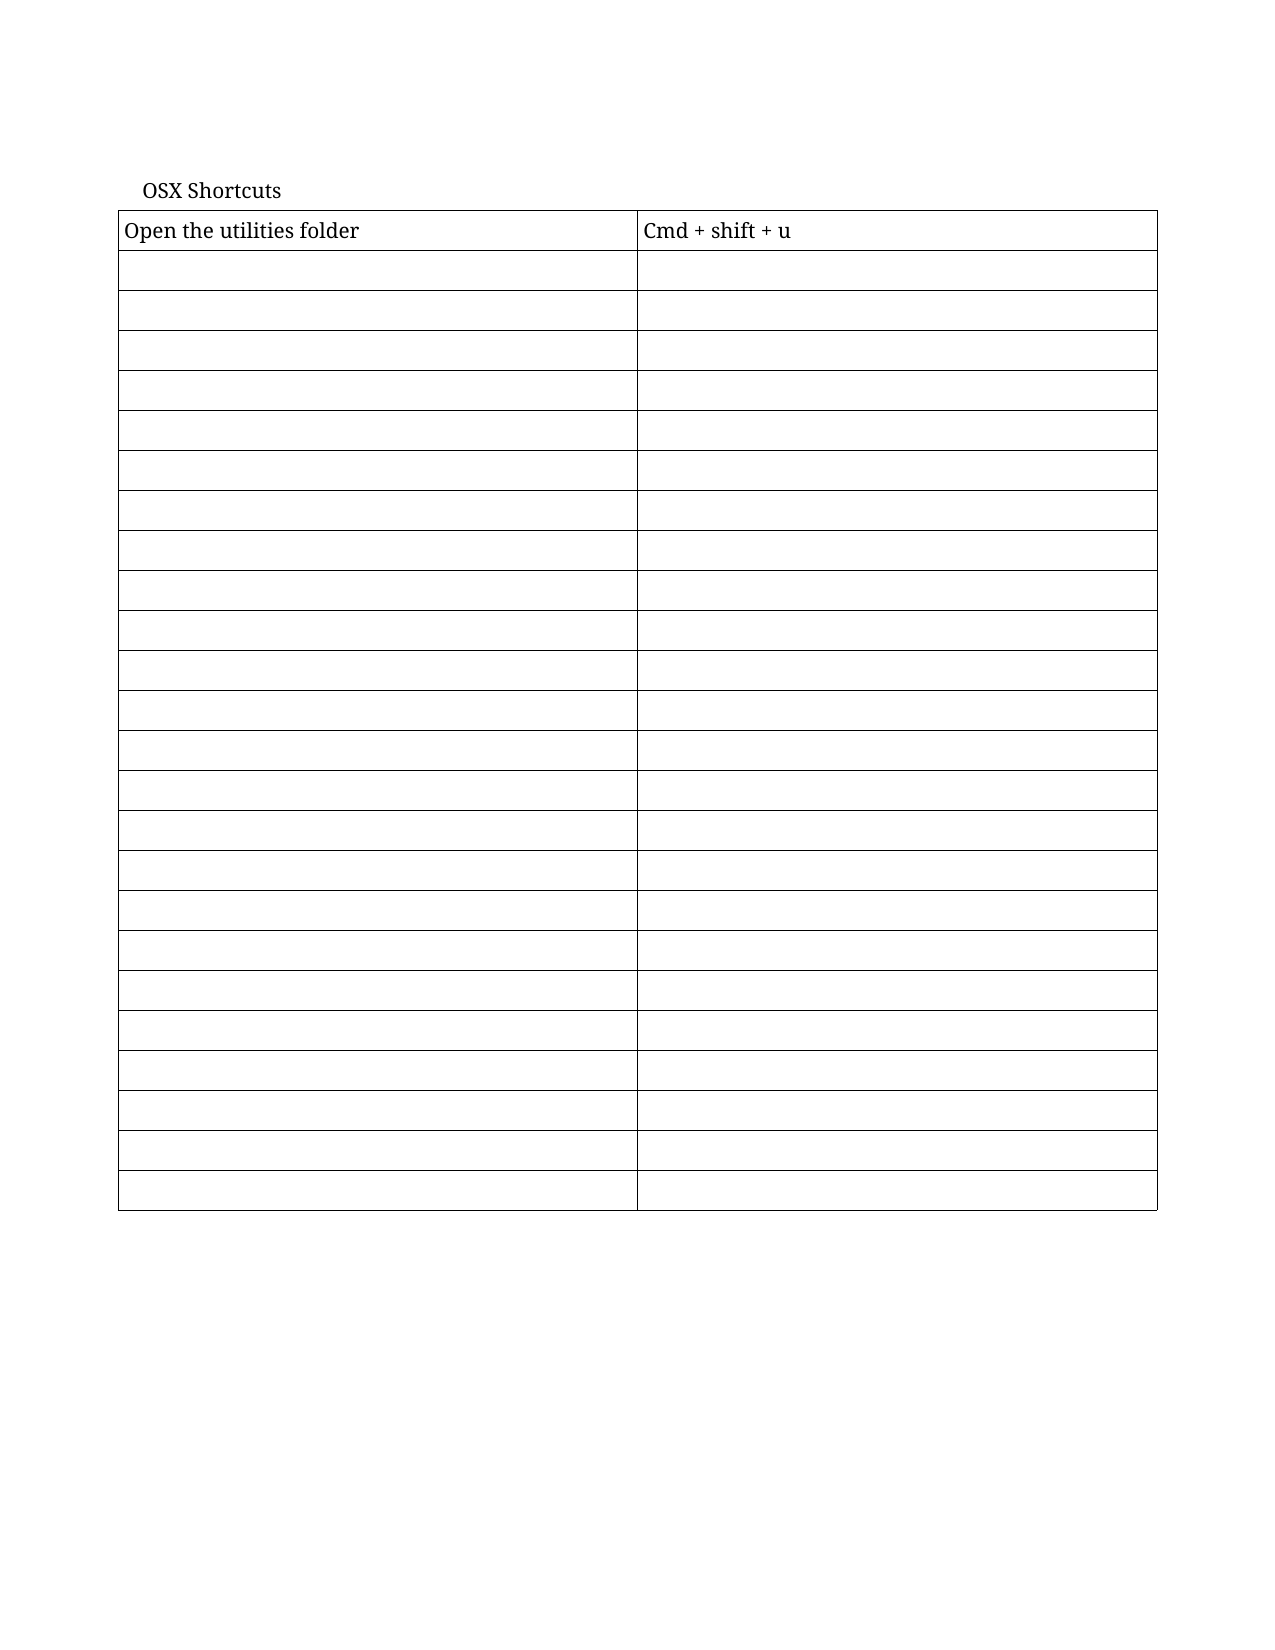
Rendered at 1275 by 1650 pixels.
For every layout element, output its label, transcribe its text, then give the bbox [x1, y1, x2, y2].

table_cell [119, 251, 637, 290]
table_cell [638, 1091, 1157, 1130]
table_cell [119, 291, 637, 330]
table_cell [638, 531, 1157, 570]
table_cell [638, 771, 1157, 810]
table_cell [638, 851, 1157, 890]
table_cell [638, 1171, 1157, 1210]
table_cell [119, 691, 637, 730]
table_cell [638, 371, 1157, 410]
table_cell [119, 331, 637, 370]
table_cell [638, 491, 1157, 530]
table_cell [119, 1051, 637, 1090]
table_cell [119, 1131, 637, 1170]
table_cell [119, 1011, 637, 1050]
table_cell [119, 771, 637, 810]
table_cell [638, 291, 1157, 330]
table_cell [119, 611, 637, 650]
table_cell [119, 531, 637, 570]
table_cell [119, 571, 637, 610]
table_cell [638, 1131, 1157, 1170]
table_cell [119, 931, 637, 970]
table_cell [638, 691, 1157, 730]
text OSX Shortcuts [142, 176, 1157, 204]
table_cell [638, 1011, 1157, 1050]
table_cell [119, 411, 637, 450]
table_header Open the utilities folder [119, 211, 637, 250]
table_cell [638, 611, 1157, 650]
table_cell [638, 731, 1157, 770]
table_cell [638, 251, 1157, 290]
table_cell [638, 451, 1157, 490]
table_header Cmd + shift + u [638, 211, 1157, 250]
table_cell [119, 971, 637, 1010]
table_cell [119, 651, 637, 690]
table_cell [638, 891, 1157, 930]
table_cell [119, 891, 637, 930]
table_cell [638, 331, 1157, 370]
table_cell [638, 1051, 1157, 1090]
table_cell [119, 1171, 637, 1210]
table_cell [119, 851, 637, 890]
table_cell [638, 931, 1157, 970]
table_cell [119, 371, 637, 410]
table_cell [638, 411, 1157, 450]
table_cell [638, 651, 1157, 690]
table_cell [119, 451, 637, 490]
table_cell [119, 811, 637, 850]
table_cell [119, 491, 637, 530]
table_cell [638, 971, 1157, 1010]
table_cell [119, 731, 637, 770]
table_cell [119, 1091, 637, 1130]
table_cell [638, 811, 1157, 850]
table_cell [638, 571, 1157, 610]
